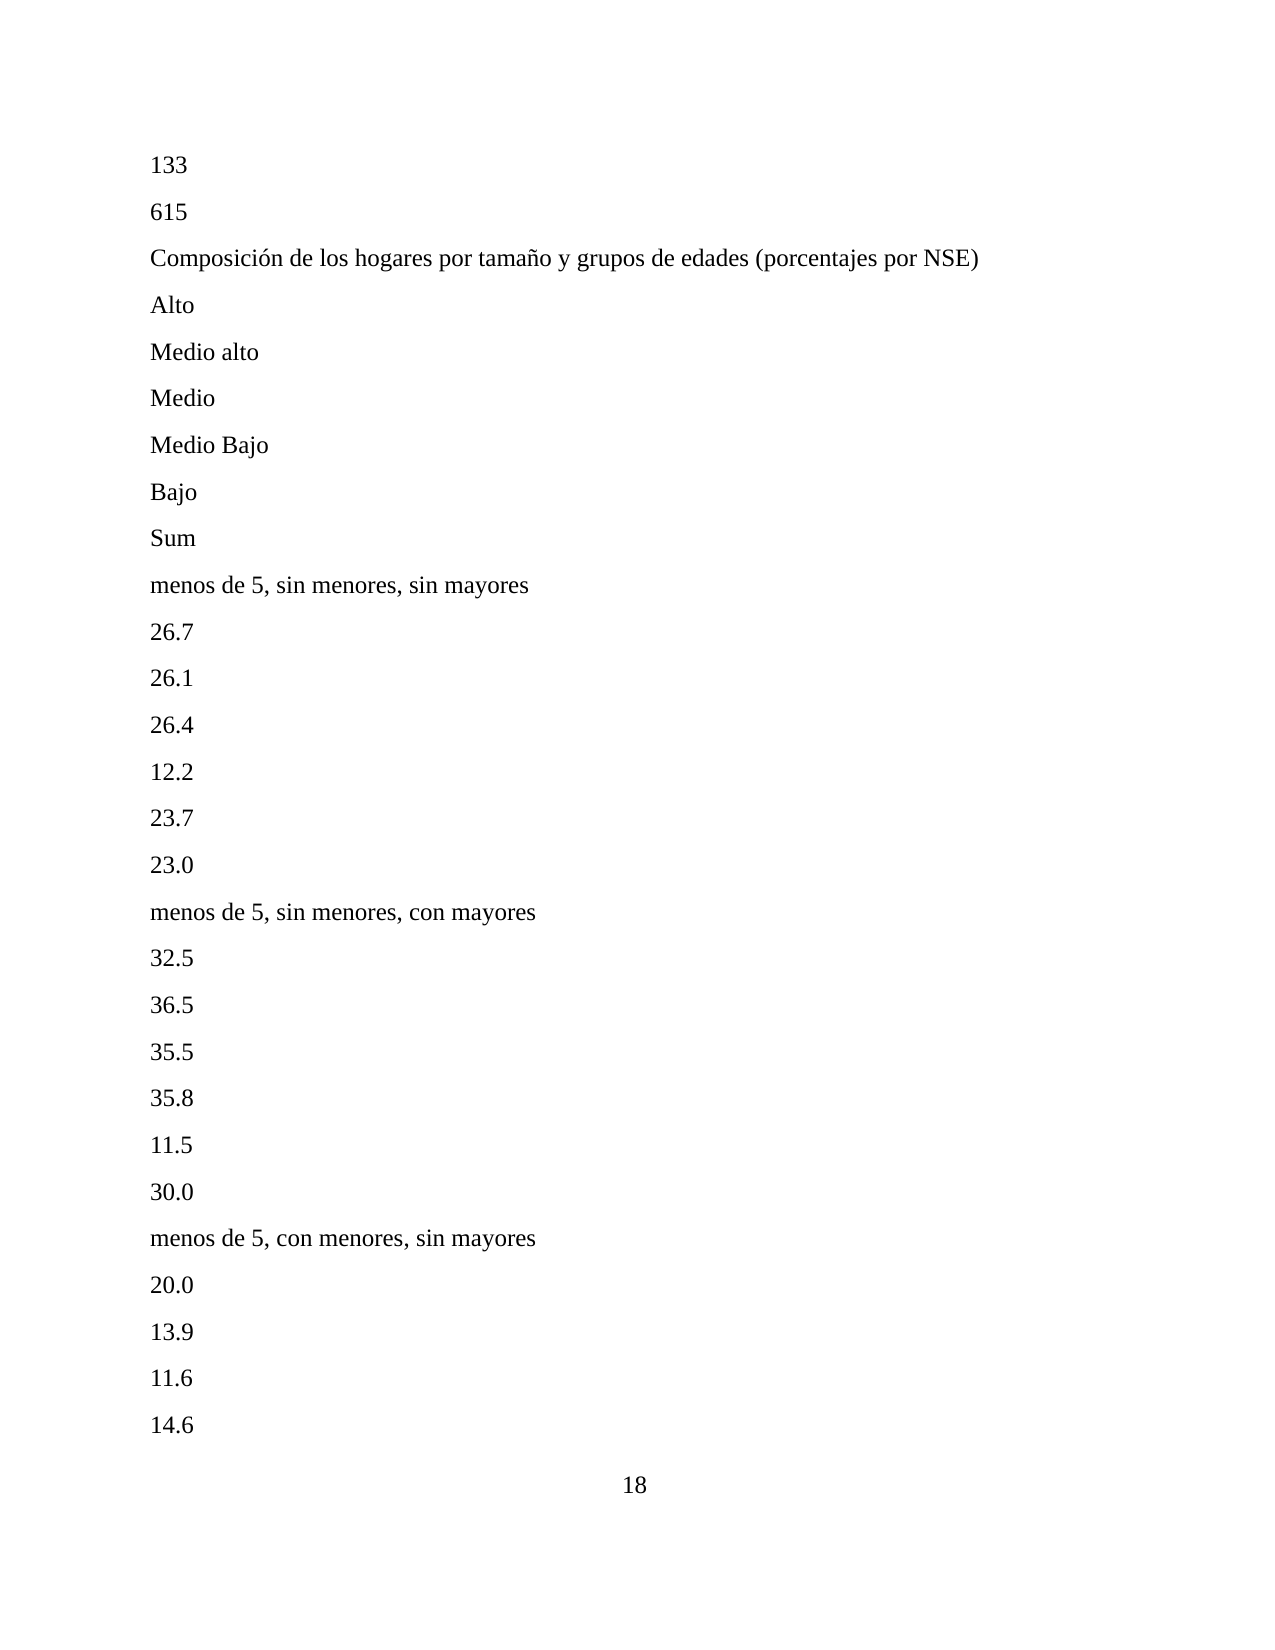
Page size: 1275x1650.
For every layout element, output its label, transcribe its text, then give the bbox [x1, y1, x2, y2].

text 23.0 [150, 850, 1125, 879]
text 13.9 [150, 1317, 1125, 1345]
text 30.0 [150, 1177, 1125, 1205]
text Alto [150, 290, 1125, 319]
text Sum [150, 523, 1125, 552]
text 12.2 [150, 757, 1125, 785]
text 23.7 [150, 803, 1125, 832]
text Bajo [150, 477, 1125, 505]
text 14.6 [150, 1410, 1125, 1439]
text 615 [150, 197, 1125, 225]
text 11.6 [150, 1363, 1125, 1392]
text 26.7 [150, 617, 1125, 645]
text 11.5 [150, 1130, 1125, 1159]
text 26.4 [150, 710, 1125, 739]
text Medio alto [150, 337, 1125, 365]
text menos de 5, con menores, sin mayores [150, 1223, 1125, 1252]
text 35.5 [150, 1037, 1125, 1065]
text menos de 5, sin menores, con mayores [150, 897, 1125, 925]
text 35.8 [150, 1083, 1125, 1112]
text Composición de los hogares por tamaño y grupos de edades (porcentajes por NSE) [150, 243, 1125, 272]
text 26.1 [150, 663, 1125, 692]
text Medio Bajo [150, 430, 1125, 459]
text menos de 5, sin menores, sin mayores [150, 570, 1125, 599]
text 36.5 [150, 990, 1125, 1019]
text Medio [150, 383, 1125, 412]
text 20.0 [150, 1270, 1125, 1299]
text 133 [150, 150, 1125, 179]
text 32.5 [150, 943, 1125, 972]
